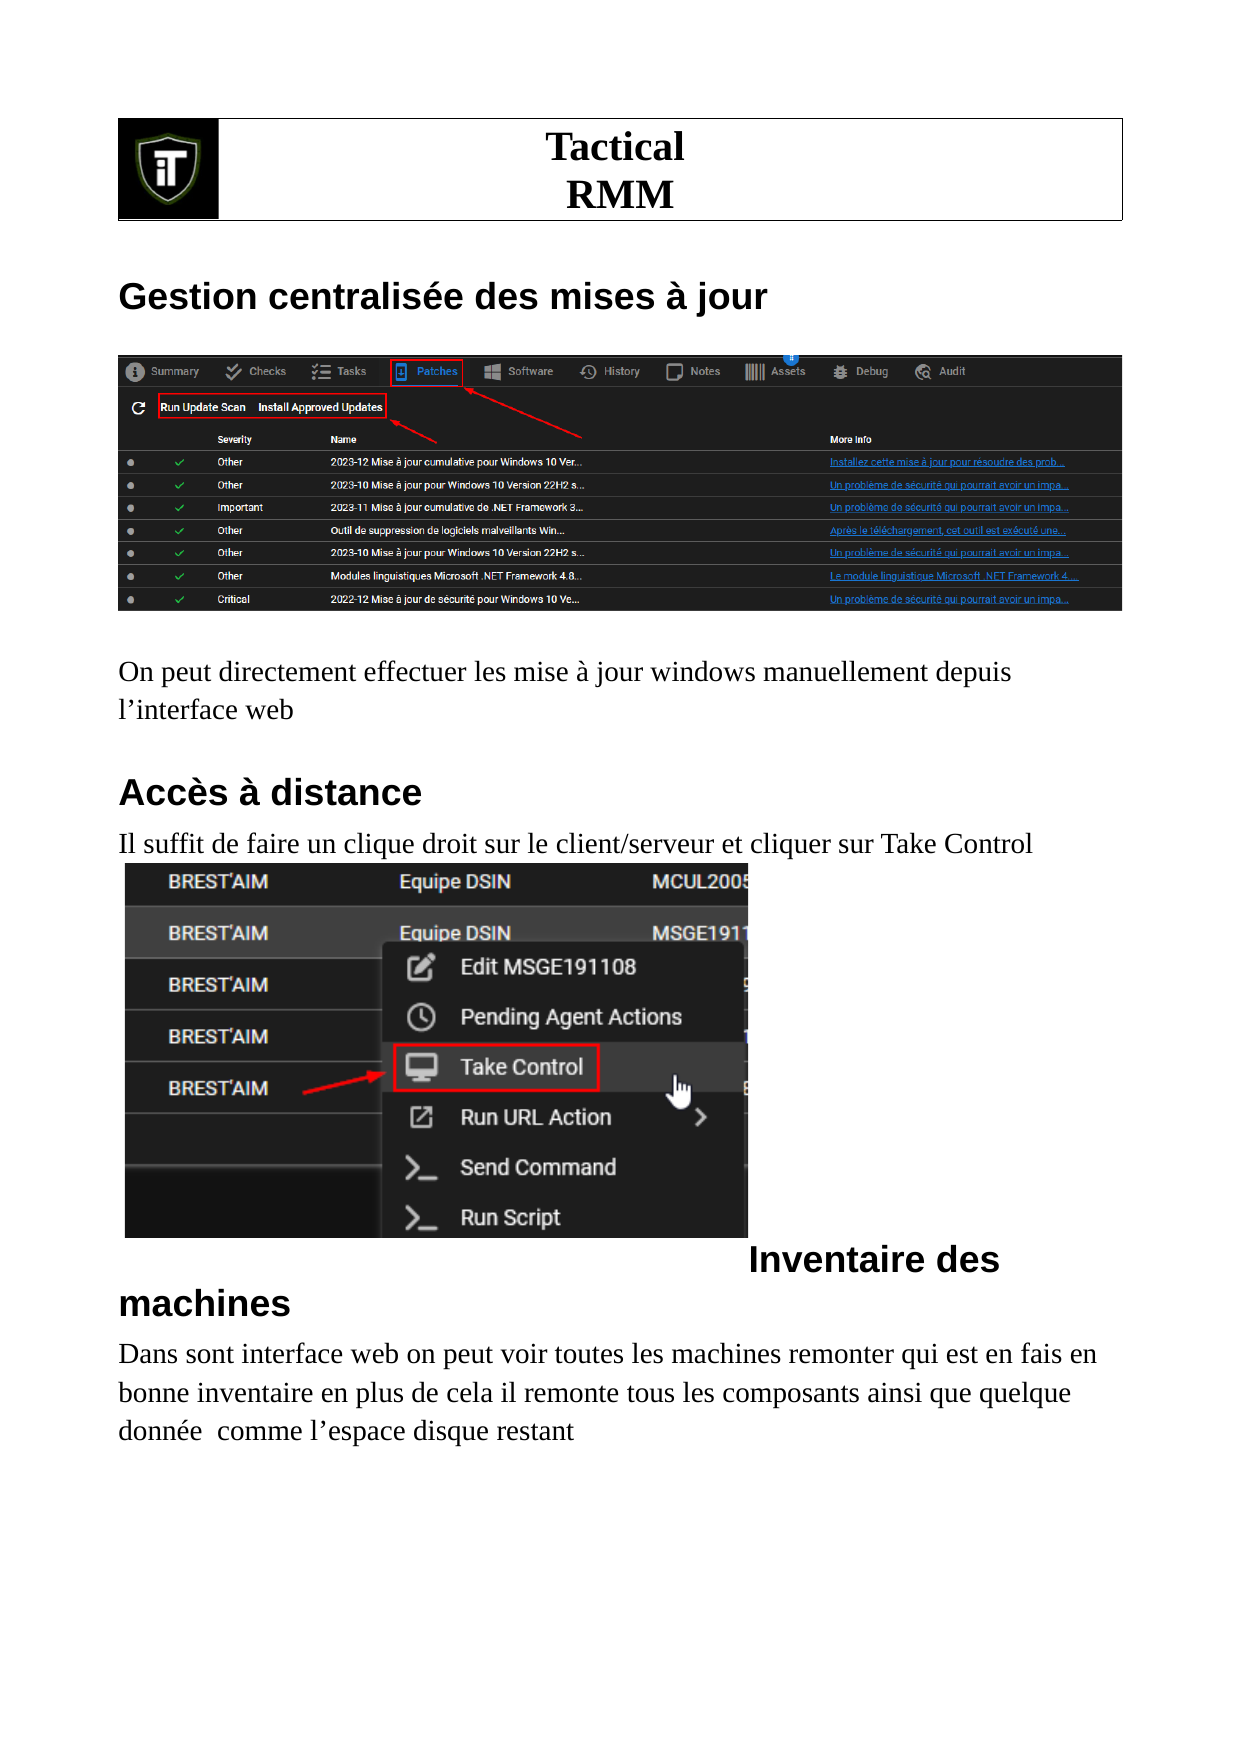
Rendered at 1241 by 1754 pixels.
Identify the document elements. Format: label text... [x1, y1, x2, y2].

text Dans sont interface web on peut voir toutes les machines remonter qui est en fais en bonne inventaire en plus de cela il remonte tous les composants ainsi que quelque donnée comme l’espace disque restant [118, 1336, 1122, 1447]
text On peut directement effectuer les mise à jour windows manuellement depuis l’interface web [118, 611, 1122, 726]
text [118, 330, 1122, 355]
subtitle Inventaire des machines [118, 1238, 1122, 1324]
text Il suffit de faire un clique droit sur le client/serveur et cliquer sur Take Control [118, 826, 1122, 860]
picture [118, 355, 1123, 611]
subtitle Accès à distance [118, 771, 1122, 814]
picture [118, 118, 219, 219]
subtitle Gestion centralisée des mises à jour [118, 274, 1122, 318]
picture [124, 863, 749, 1238]
